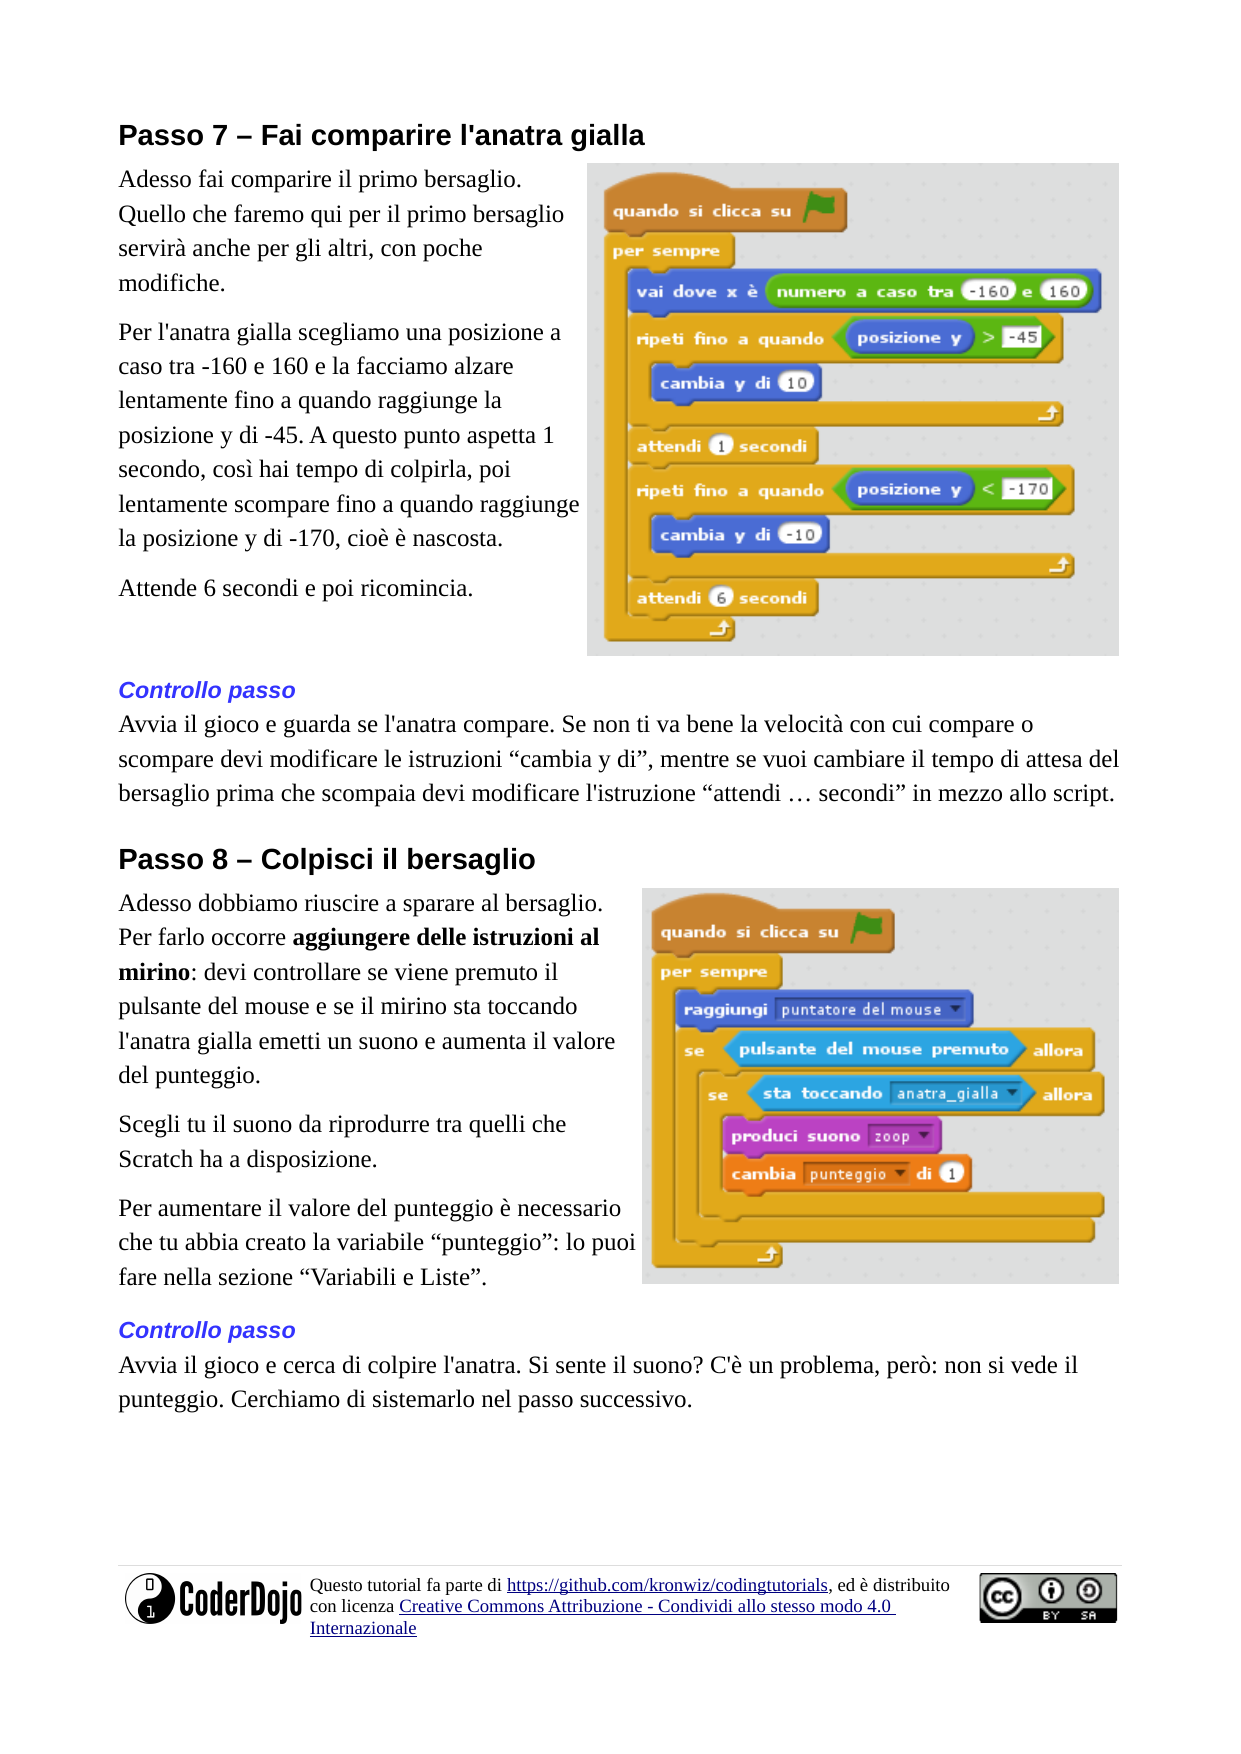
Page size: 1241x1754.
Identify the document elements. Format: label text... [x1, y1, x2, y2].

subtitle Controllo passo [118, 1317, 1122, 1344]
picture [979, 1573, 1118, 1623]
picture [642, 888, 1119, 1284]
text Per l'anatra gialla scegliamo una posizione a caso tra -160 e 160 e la facciamo alzare lentamente fino a quando raggiunge la posizione y di -45. A questo punto aspetta 1 secondo, così hai tempo di colpirla, poi lentamente scompare fino a quando raggiunge la posizione y di -170, cioè è nascosta. [118, 317, 587, 552]
subtitle Passo 8 – Colpisci il bersaglio [118, 842, 1122, 876]
text Avvia il gioco e cerca di colpire l'anatra. Si sente il suono? C'è un problema, però: non si vede il punteggio. Cerchiamo di sistemarlo nel passo successivo. [118, 1350, 1122, 1413]
text Avvia il gioco e guarda se l'anatra compare. Se non ti va bene la velocità con cui compare o scompare devi modificare le istruzioni “cambia y di”, mentre se vuoi cambiare il tempo di attesa del bersaglio prima che scompaia devi modificare l'istruzione “attendi … secondi” in mezzo allo script. [118, 709, 1122, 807]
subtitle Controllo passo [118, 677, 1122, 703]
text Per aumentare il valore del punteggio è necessario che tu abbia creato la variabile “punteggio”: lo puoi fare nella sezione “Variabili e Liste”. [118, 1193, 1122, 1291]
picture [587, 163, 1119, 656]
picture [125, 1573, 302, 1624]
text Scegli tu il suono da riprodurre tra quelli che Scratch ha a disposizione. [118, 1109, 642, 1173]
text Attende 6 secondi e poi ricomincia. [118, 573, 587, 601]
text Adesso dobbiamo riuscire a sparare al bersaglio. Per farlo occorre aggiungere delle istruzioni al mirino: devi controllare se viene premuto il pulsante del mouse e se il mirino sta toccando l'anatra gialla emetti un suono e aumenta il valore del punteggio. [118, 888, 642, 1089]
text Adesso fai comparire il primo bersaglio. Quello che faremo qui per il primo bersaglio servirà anche per gli altri, con poche modifiche. [118, 164, 587, 296]
subtitle Passo 7 – Fai comparire l'anatra gialla [118, 118, 1122, 152]
